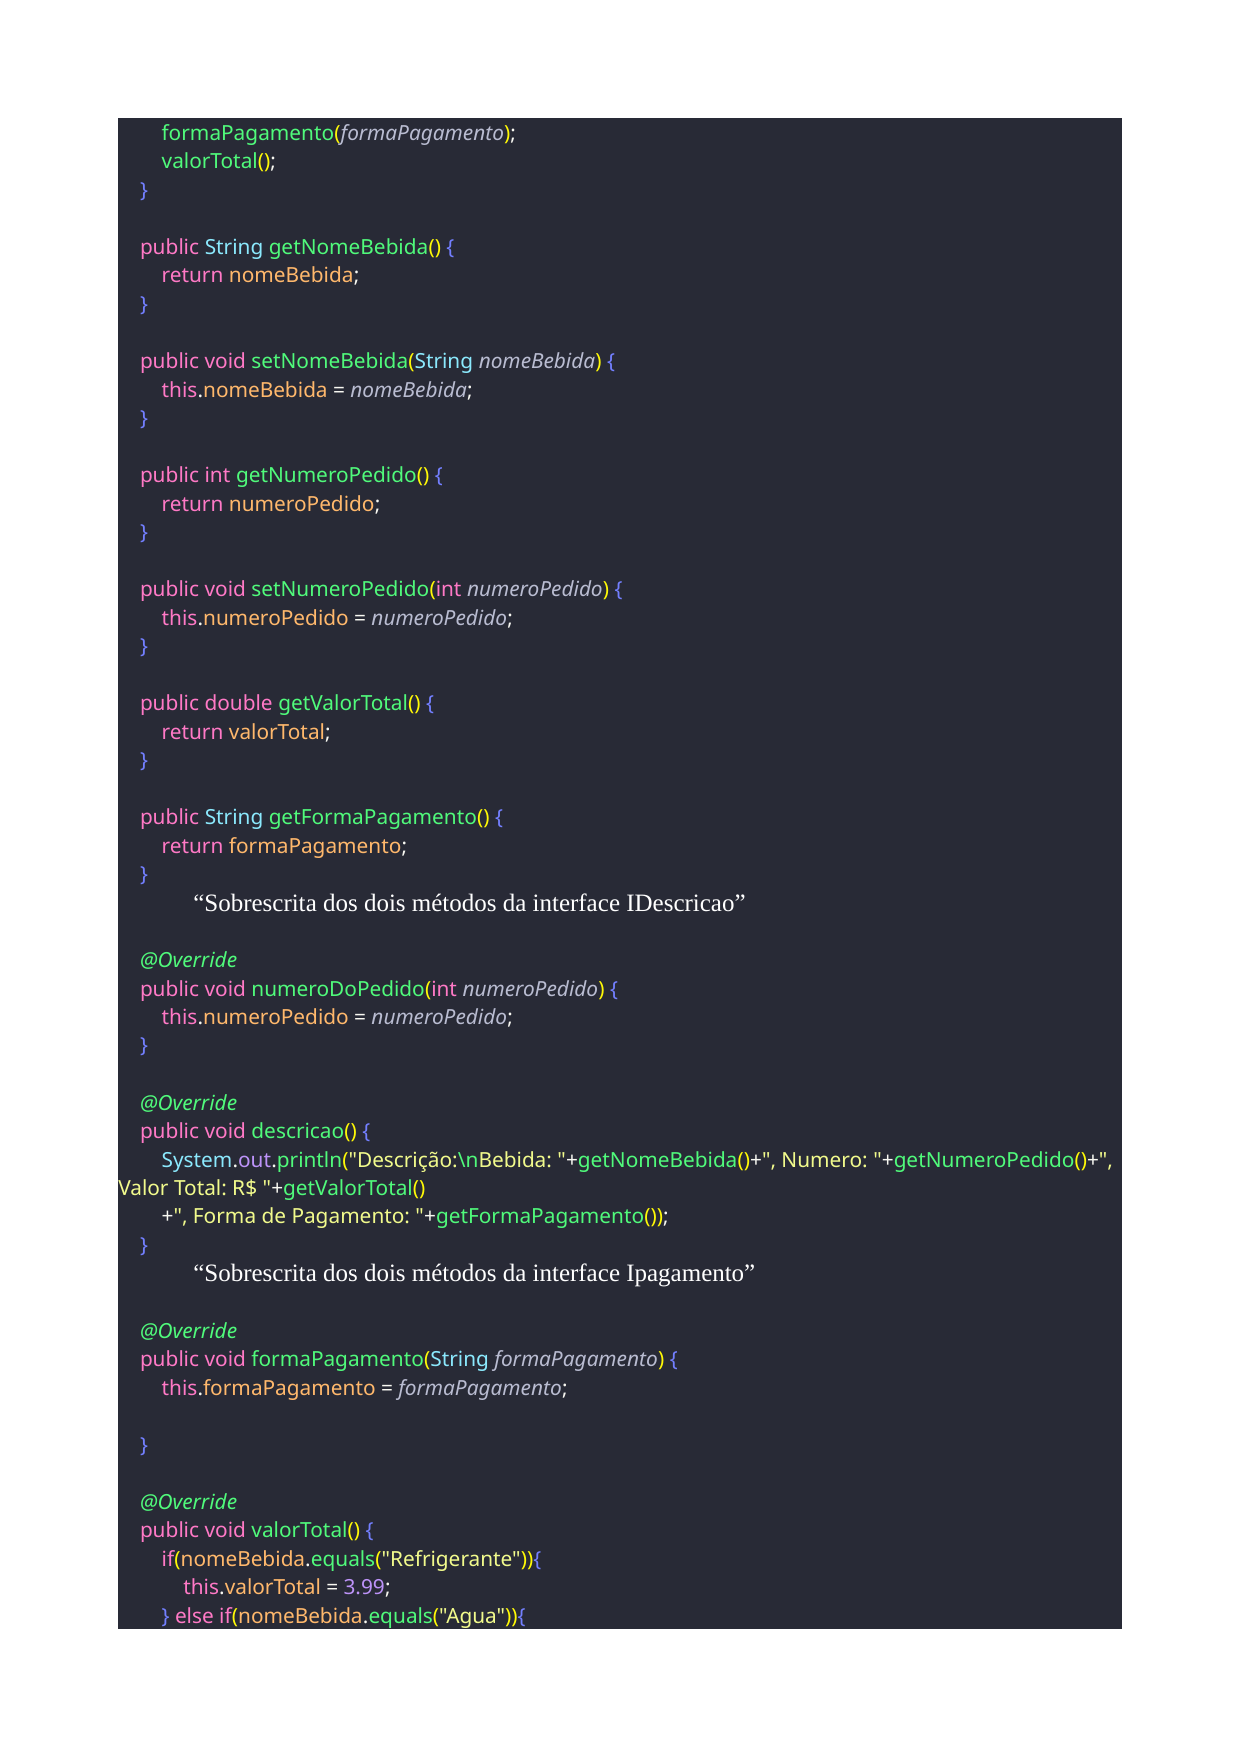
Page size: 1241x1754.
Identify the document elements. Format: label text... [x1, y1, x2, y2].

text formaPagamento(formaPagamento); valorTotal(); } public String getNomeBebida() { return nomeBebida; } public void setNomeBebida(String nomeBebida) { this.nomeBebida = nomeBebida; } public int getNumeroPedido() { return numeroPedido; } public void setNumeroPedido(int numeroPedido) { this.numeroPedido = numeroPedido; } public double getValorTotal() { return valorTotal; } public String getFormaPagamento() { return formaPagamento; } “Sobrescrita dos dois métodos da interface IDescricao” [118, 118, 1122, 917]
text @Override public void numeroDoPedido(int numeroPedido) { this.numeroPedido = numeroPedido; } @Override public void descricao() { System.out.println("Descrição:\nBebida: "+getNomeBebida()+", Numero: "+getNumeroPedido()+", Valor Total: R$ "+getValorTotal() +", Forma de Pagamento: "+getFormaPagamento()); } “Sobrescrita dos dois métodos da interface Ipagamento” [118, 917, 1122, 1287]
text @Override public void formaPagamento(String formaPagamento) { this.formaPagamento = formaPagamento; } @Override public void valorTotal() { if(nomeBebida.equals("Refrigerante")){ this.valorTotal = 3.99; } else if(nomeBebida.equals("Agua")){ [118, 1287, 1122, 1629]
